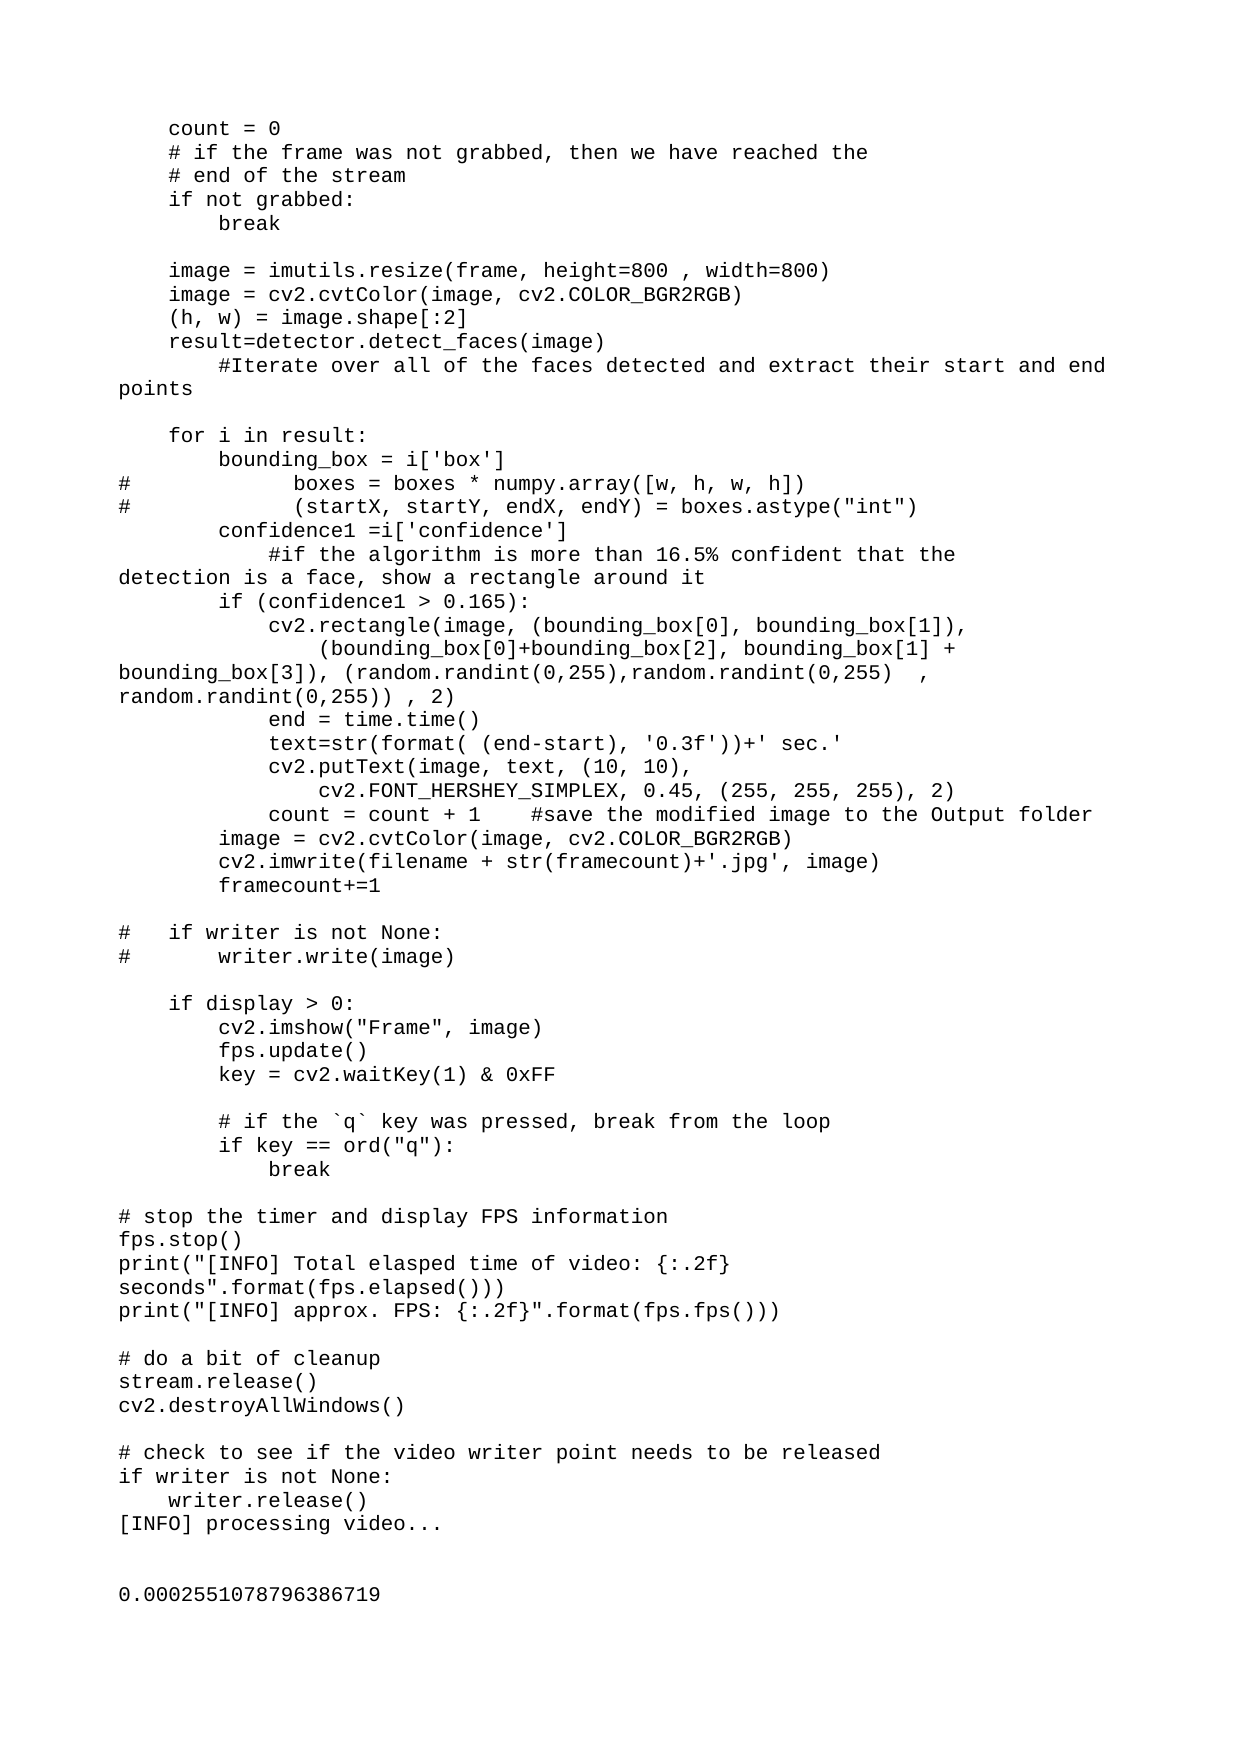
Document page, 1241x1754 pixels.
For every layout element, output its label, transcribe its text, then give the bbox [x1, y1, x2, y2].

text break [118, 213, 1122, 236]
text key = cv2.waitKey(1) & 0xFF [118, 1064, 1122, 1088]
text print("[INFO] approx. FPS: {:.2f}".format(fps.fps())) [118, 1300, 1122, 1324]
text cv2.destroyAllWindows() [118, 1395, 1122, 1419]
text # writer.write(image) [118, 946, 1122, 969]
text # end of the stream [118, 165, 1122, 189]
text image = imutils.resize(frame, height=800 , width=800) [118, 260, 1122, 284]
text ​ [118, 1088, 1122, 1111]
text [INFO] processing video... [118, 1513, 1122, 1537]
text cv2.imwrite(filename + str(framecount)+'.jpg', image) [118, 851, 1122, 875]
text end = time.time() [118, 709, 1122, 733]
text break [118, 1158, 1122, 1182]
text if (confidence1 > 0.165): [118, 591, 1122, 615]
text # stop the timer and display FPS information [118, 1206, 1122, 1229]
text print("[INFO] Total elasped time of video: {:.2f} seconds".format(fps.elapsed())) [118, 1253, 1122, 1300]
text image = cv2.cvtColor(image, cv2.COLOR_BGR2RGB) [118, 284, 1122, 307]
text # boxes = boxes * numpy.array([w, h, w, h]) [118, 473, 1122, 496]
text ​ [118, 969, 1122, 993]
text image = cv2.cvtColor(image, cv2.COLOR_BGR2RGB) [118, 827, 1122, 851]
text stream.release() [118, 1371, 1122, 1395]
text framecount+=1 [118, 875, 1122, 898]
text cv2.rectangle(image, (bounding_box[0], bounding_box[1]), [118, 615, 1122, 638]
text # if the frame was not grabbed, then we have reached the [118, 142, 1122, 165]
text # if writer is not None: [118, 922, 1122, 946]
text for i in result: [118, 426, 1122, 449]
text text=str(format( (end-start), '0.3f'))+' sec.' [118, 733, 1122, 757]
text ​ [118, 1182, 1122, 1206]
text if not grabbed: [118, 189, 1122, 213]
text result=detector.detect_faces(image) [118, 331, 1122, 354]
text (h, w) = image.shape[:2] [118, 307, 1122, 331]
text # (startX, startY, endX, endY) = boxes.astype("int") [118, 496, 1122, 520]
text fps.stop() [118, 1229, 1122, 1253]
text if writer is not None: [118, 1466, 1122, 1489]
text (bounding_box[0]+bounding_box[2], bounding_box[1] + bounding_box[3]), (random.randint(0,255),random.randint(0,255) , random.randint(0,255)) , 2) [118, 638, 1122, 709]
text # if the `q` key was pressed, break from the loop [118, 1111, 1122, 1135]
text bounding_box = i['box'] [118, 449, 1122, 473]
text confidence1 =i['confidence'] [118, 520, 1122, 544]
text writer.release() [118, 1489, 1122, 1513]
text if key == ord("q"): [118, 1135, 1122, 1158]
text cv2.imshow("Frame", image) [118, 1017, 1122, 1040]
text 0.0002551078796386719 [118, 1584, 1122, 1608]
text #if the algorithm is more than 16.5% confident that the detection is a face, show a rectangle around it [118, 544, 1122, 591]
text if display > 0: [118, 993, 1122, 1017]
text #Iterate over all of the faces detected and extract their start and end points [118, 354, 1122, 402]
text cv2.FONT_HERSHEY_SIMPLEX, 0.45, (255, 255, 255), 2) [118, 780, 1122, 804]
text ​ [118, 1419, 1122, 1442]
text fps.update() [118, 1040, 1122, 1064]
text count = count + 1 #save the modified image to the Output folder [118, 804, 1122, 827]
text count = 0 [118, 118, 1122, 142]
text # check to see if the video writer point needs to be released [118, 1442, 1122, 1466]
text cv2.putText(image, text, (10, 10), [118, 757, 1122, 780]
text # do a bit of cleanup [118, 1348, 1122, 1371]
